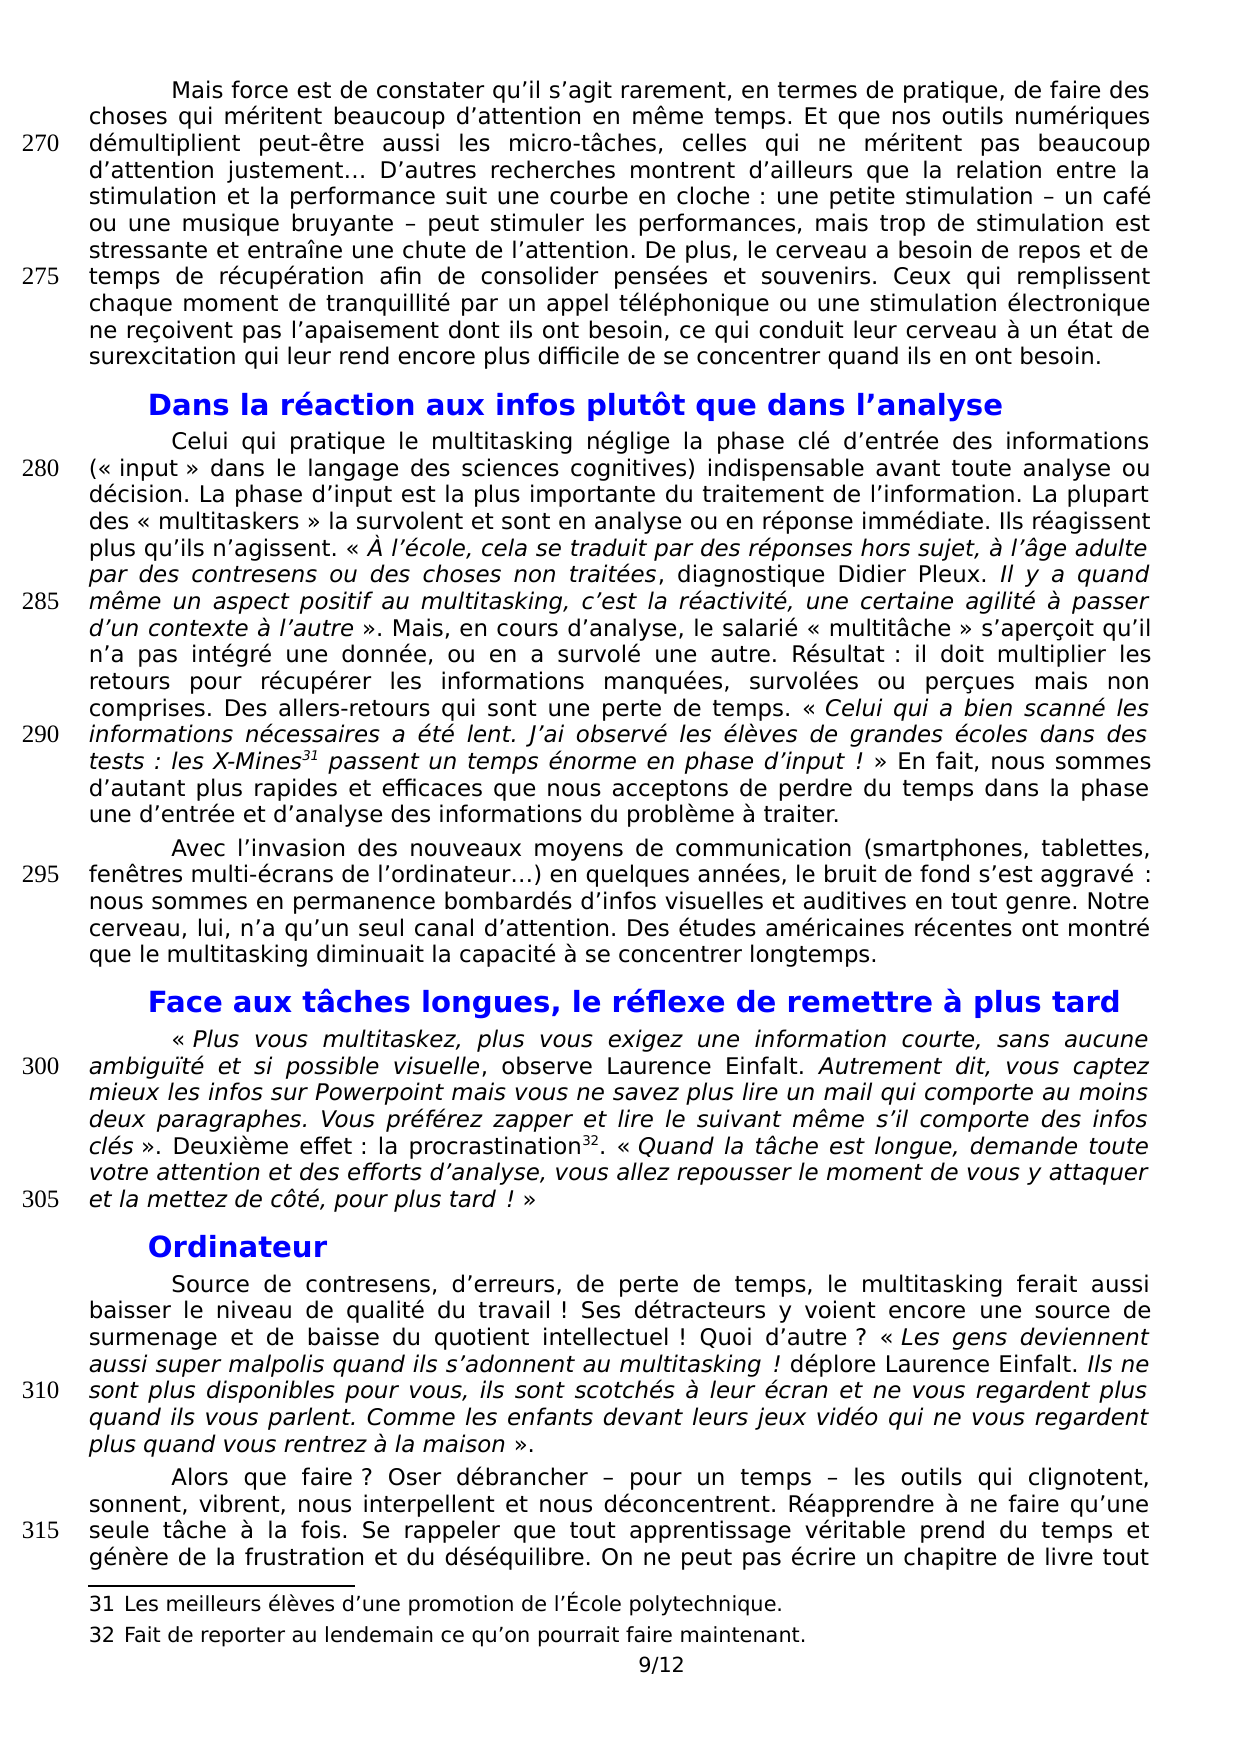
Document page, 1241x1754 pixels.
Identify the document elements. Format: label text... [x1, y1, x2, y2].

text « Plus vous multitaskez, plus vous exigez une information courte, sans aucune ambiguïté et si possible visuelle, observe Laurence Einfalt. Autrement dit, vous captez mieux les infos sur Powerpoint mais vous ne savez plus lire un mail qui comporte au moins deux paragraphes. Vous préférez zapper et lire le suivant même s’il comporte des infos clés ». Deuxième effet : la procrastination. « Quand la tâche est longue, demande toute votre attention et des efforts d’analyse, vous allez repousser le moment de vous y attaquer et la mettez de côté, pour plus tard ! » [88, 1026, 1152, 1213]
subtitle Ordinateur [88, 1231, 1152, 1264]
text Avec l’invasion des nouveaux moyens de communication (smartphones, tablettes, fenêtres multi-écrans de l’ordinateur…) en quelques années, le bruit de fond s’est aggravé : nous sommes en permanence bombardés d’infos visuelles et auditives en tout genre. Notre cerveau, lui, n’a qu’un seul canal d’attention. Des études américaines récentes ont montré que le multitasking diminuait la capacité à se concentrer longtemps. [88, 835, 1152, 968]
subtitle Dans la réaction aux infos plutôt que dans l’analyse [88, 388, 1152, 422]
text Les meilleurs élèves d’une promotion de l’École polytechnique. [88, 1592, 1152, 1617]
text Fait de reporter au lendemain ce qu’on pourrait faire maintenant. [88, 1623, 1152, 1647]
subtitle Face aux tâches longues, le réflexe de remettre à plus tard [88, 986, 1152, 1020]
text Mais force est de constater qu’il s’agit rarement, en termes de pratique, de faire des choses qui méritent beaucoup d’attention en même temps. Et que nos outils numériques démultiplient peut-être aussi les micro-tâches, celles qui ne méritent pas beaucoup d’attention justement… D’autres recherches montrent d’ailleurs que la relation entre la stimulation et la performance suit une courbe en cloche : une petite stimulation – un café ou une musique bruyante – peut stimuler les performances, mais trop de stimulation est stressante et entraîne une chute de l’attention. De plus, le cerveau a besoin de repos et de temps de récupération afin de consolider pensées et souvenirs. Ceux qui remplissent chaque moment de tranquillité par un appel téléphonique ou une stimulation électronique ne reçoivent pas l’apaisement dont ils ont besoin, ce qui conduit leur cerveau à un état de surexcitation qui leur rend encore plus difficile de se concentrer quand ils en ont besoin. [88, 77, 1152, 370]
text Alors que faire ? Oser débrancher – pour un temps – les outils qui clignotent, sonnent, vibrent, nous interpellent et nous déconcentrent. Réapprendre à ne faire qu’une seule tâche à la fois. Se rappeler que tout apprentissage véritable prend du temps et génère de la frustration et du déséquilibre. On ne peut pas écrire un chapitre de livre tout [88, 1464, 1152, 1571]
text Source de contresens, d’erreurs, de perte de temps, le multitasking ferait aussi baisser le niveau de qualité du travail ! Ses détracteurs y voient encore une source de surmenage et de baisse du quotient intellectuel ! Quoi d’autre ? « Les gens deviennent aussi super malpolis quand ils s’adonnent au multitasking ! déplore Laurence Einfalt. Ils ne sont plus disponibles pour vous, ils sont scotchés à leur écran et ne vous regardent plus quand ils vous parlent. Comme les enfants devant leurs jeux vidéo qui ne vous regardent plus quand vous rentrez à la maison ». [88, 1271, 1152, 1458]
text Celui qui pratique le multitasking néglige la phase clé d’entrée des informations (« input » dans le langage des sciences cognitives) indispensable avant toute analyse ou décision. La phase d’input est la plus importante du traitement de l’information. La plupart des « multitaskers » la survolent et sont en analyse ou en réponse immédiate. Ils réagissent plus qu’ils n’agissent. « À l’école, cela se traduit par des réponses hors sujet, à l’âge adulte par des contresens ou des choses non traitées, diagnostique Didier Pleux. Il y a quand même un aspect positif au multitasking, c’est la réactivité, une certaine agilité à passer d’un contexte à l’autre ». Mais, en cours d’analyse, le salarié « multitâche » s’aperçoit qu’il n’a pas intégré une donnée, ou en a survolé une autre. Résultat : il doit multiplier les retours pour récupérer les informations manquées, survolées ou perçues mais non comprises. Des allers-retours qui sont une perte de temps. « Celui qui a bien scanné les informations nécessaires a été lent. J’ai observé les élèves de grandes écoles dans des tests : les X-Mines passent un temps énorme en phase d’input ! » En fait, nous sommes d’autant plus rapides et efficaces que nous acceptons de perdre du temps dans la phase une d’entrée et d’analyse des informations du problème à traiter. [88, 428, 1152, 828]
